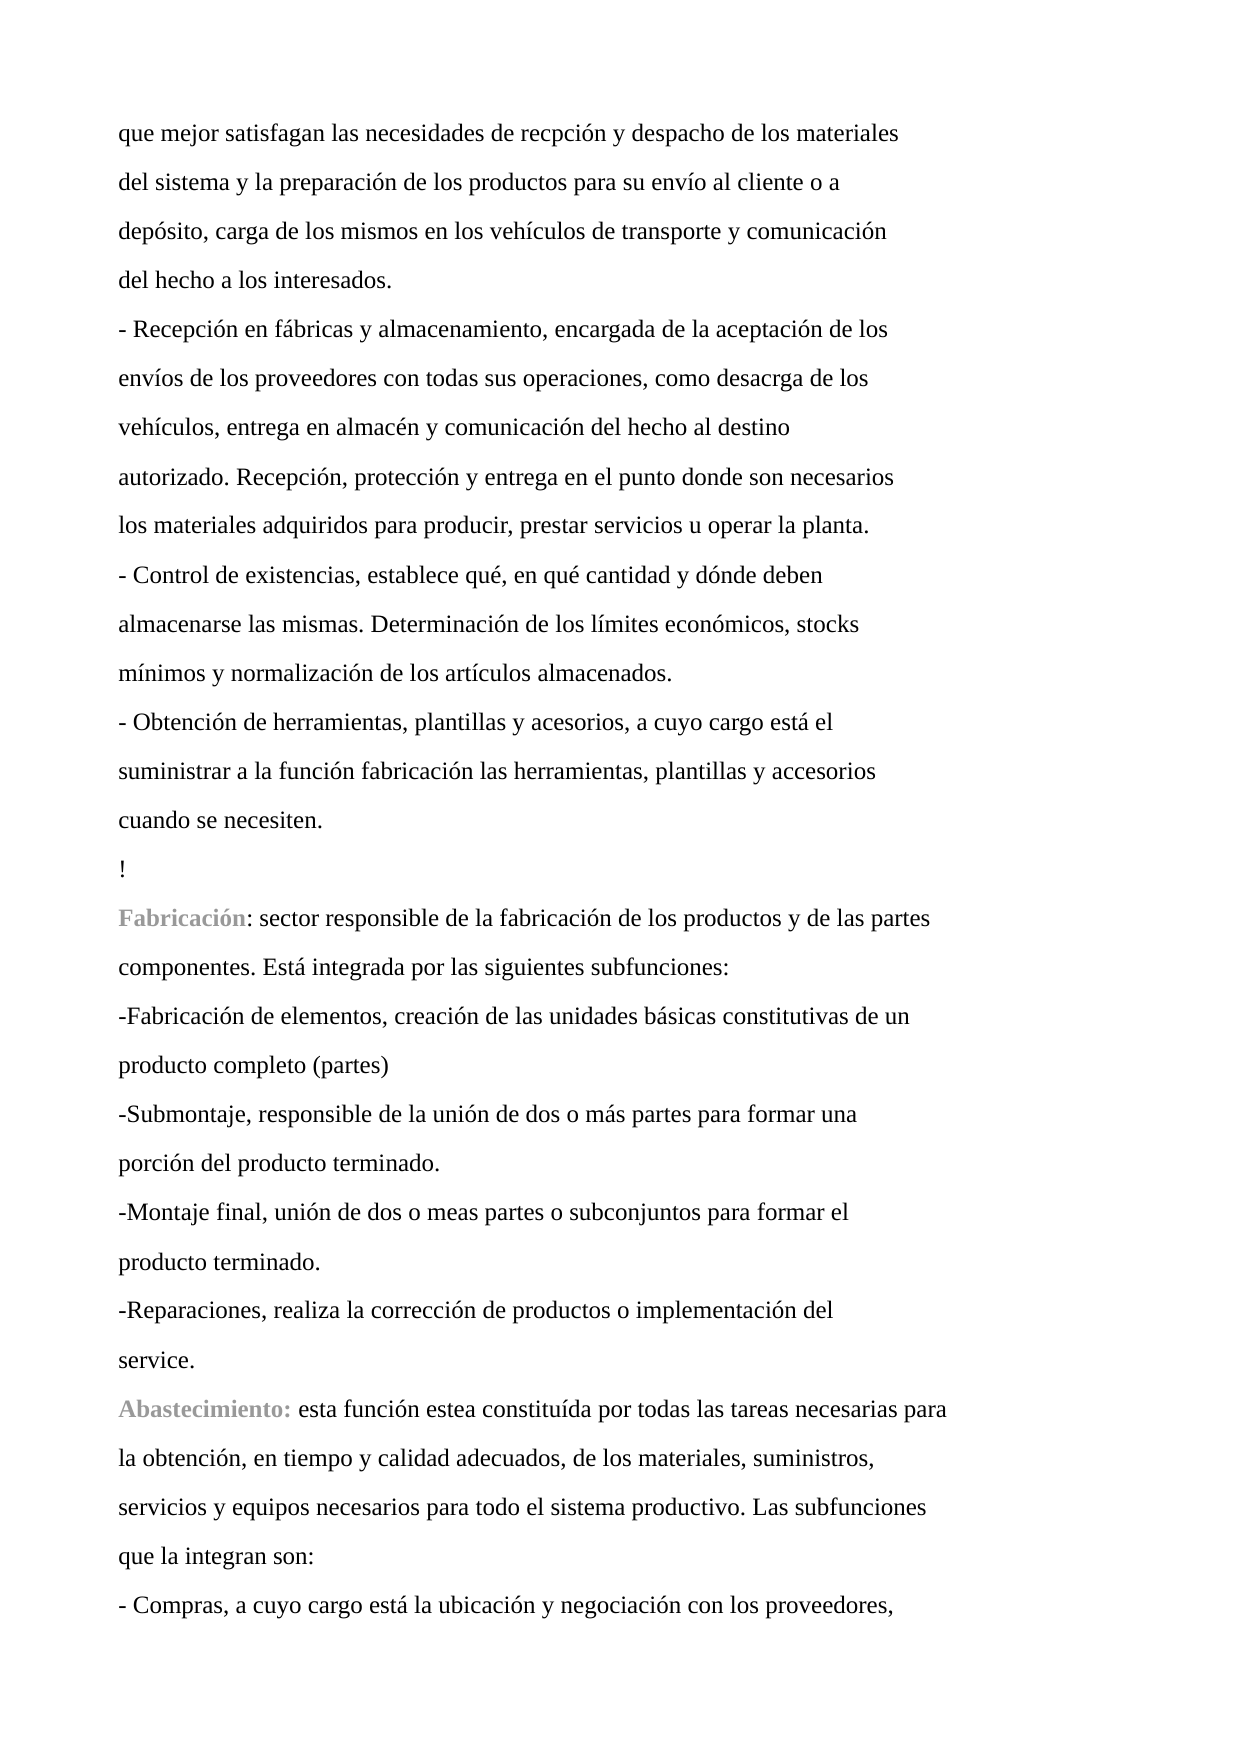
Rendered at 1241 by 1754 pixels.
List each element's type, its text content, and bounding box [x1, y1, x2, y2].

text -Fabricación de elementos, creación de las unidades básicas constitutivas de un [118, 1001, 1122, 1030]
text porción del producto terminado. [118, 1148, 1122, 1177]
text service. [118, 1345, 1122, 1373]
text producto completo (partes) [118, 1050, 1122, 1079]
text -Reparaciones, realiza la corrección de productos o implementación del [118, 1296, 1122, 1324]
text producto terminado. [118, 1247, 1122, 1275]
text envíos de los proveedores con todas sus operaciones, como desacrga de los [118, 363, 1122, 392]
text ! [118, 854, 1122, 883]
text servicios y equipos necesarios para todo el sistema productivo. Las subfunciones [118, 1492, 1122, 1521]
text que la integran son: [118, 1541, 1122, 1570]
text - Obtención de herramientas, plantillas y acesorios, a cuyo cargo está el [118, 707, 1122, 736]
text Abastecimiento: esta función estea constituída por todas las tareas necesarias para [118, 1394, 1122, 1422]
text Fabricación: sector responsible de la fabricación de los productos y de las partes [118, 903, 1122, 932]
text -Submontaje, responsible de la unión de dos o más partes para formar una [118, 1099, 1122, 1128]
text - Recepción en fábricas y almacenamiento, encargada de la aceptación de los [118, 314, 1122, 343]
text del hecho a los interesados. [118, 265, 1122, 294]
text vehículos, entrega en almacén y comunicación del hecho al destino [118, 412, 1122, 441]
text la obtención, en tiempo y calidad adecuados, de los materiales, suministros, [118, 1443, 1122, 1472]
text suministrar a la función fabricación las herramientas, plantillas y accesorios [118, 756, 1122, 785]
text que mejor satisfagan las necesidades de recpción y despacho de los materiales [118, 118, 1122, 147]
text depósito, carga de los mismos en los vehículos de transporte y comunicación [118, 216, 1122, 245]
text mínimos y normalización de los artículos almacenados. [118, 658, 1122, 687]
text -Montaje final, unión de dos o meas partes o subconjuntos para formar el [118, 1197, 1122, 1226]
text - Control de existencias, establece qué, en qué cantidad y dónde deben [118, 560, 1122, 588]
text los materiales adquiridos para producir, prestar servicios u operar la planta. [118, 511, 1122, 539]
text - Compras, a cuyo cargo está la ubicación y negociación con los proveedores, [118, 1590, 1122, 1619]
text autorizado. Recepción, protección y entrega en el punto donde son necesarios [118, 462, 1122, 490]
text componentes. Está integrada por las siguientes subfunciones: [118, 952, 1122, 981]
text almacenarse las mismas. Determinación de los límites económicos, stocks [118, 609, 1122, 637]
text del sistema y la preparación de los productos para su envío al cliente o a [118, 167, 1122, 196]
text cuando se necesiten. [118, 805, 1122, 834]
